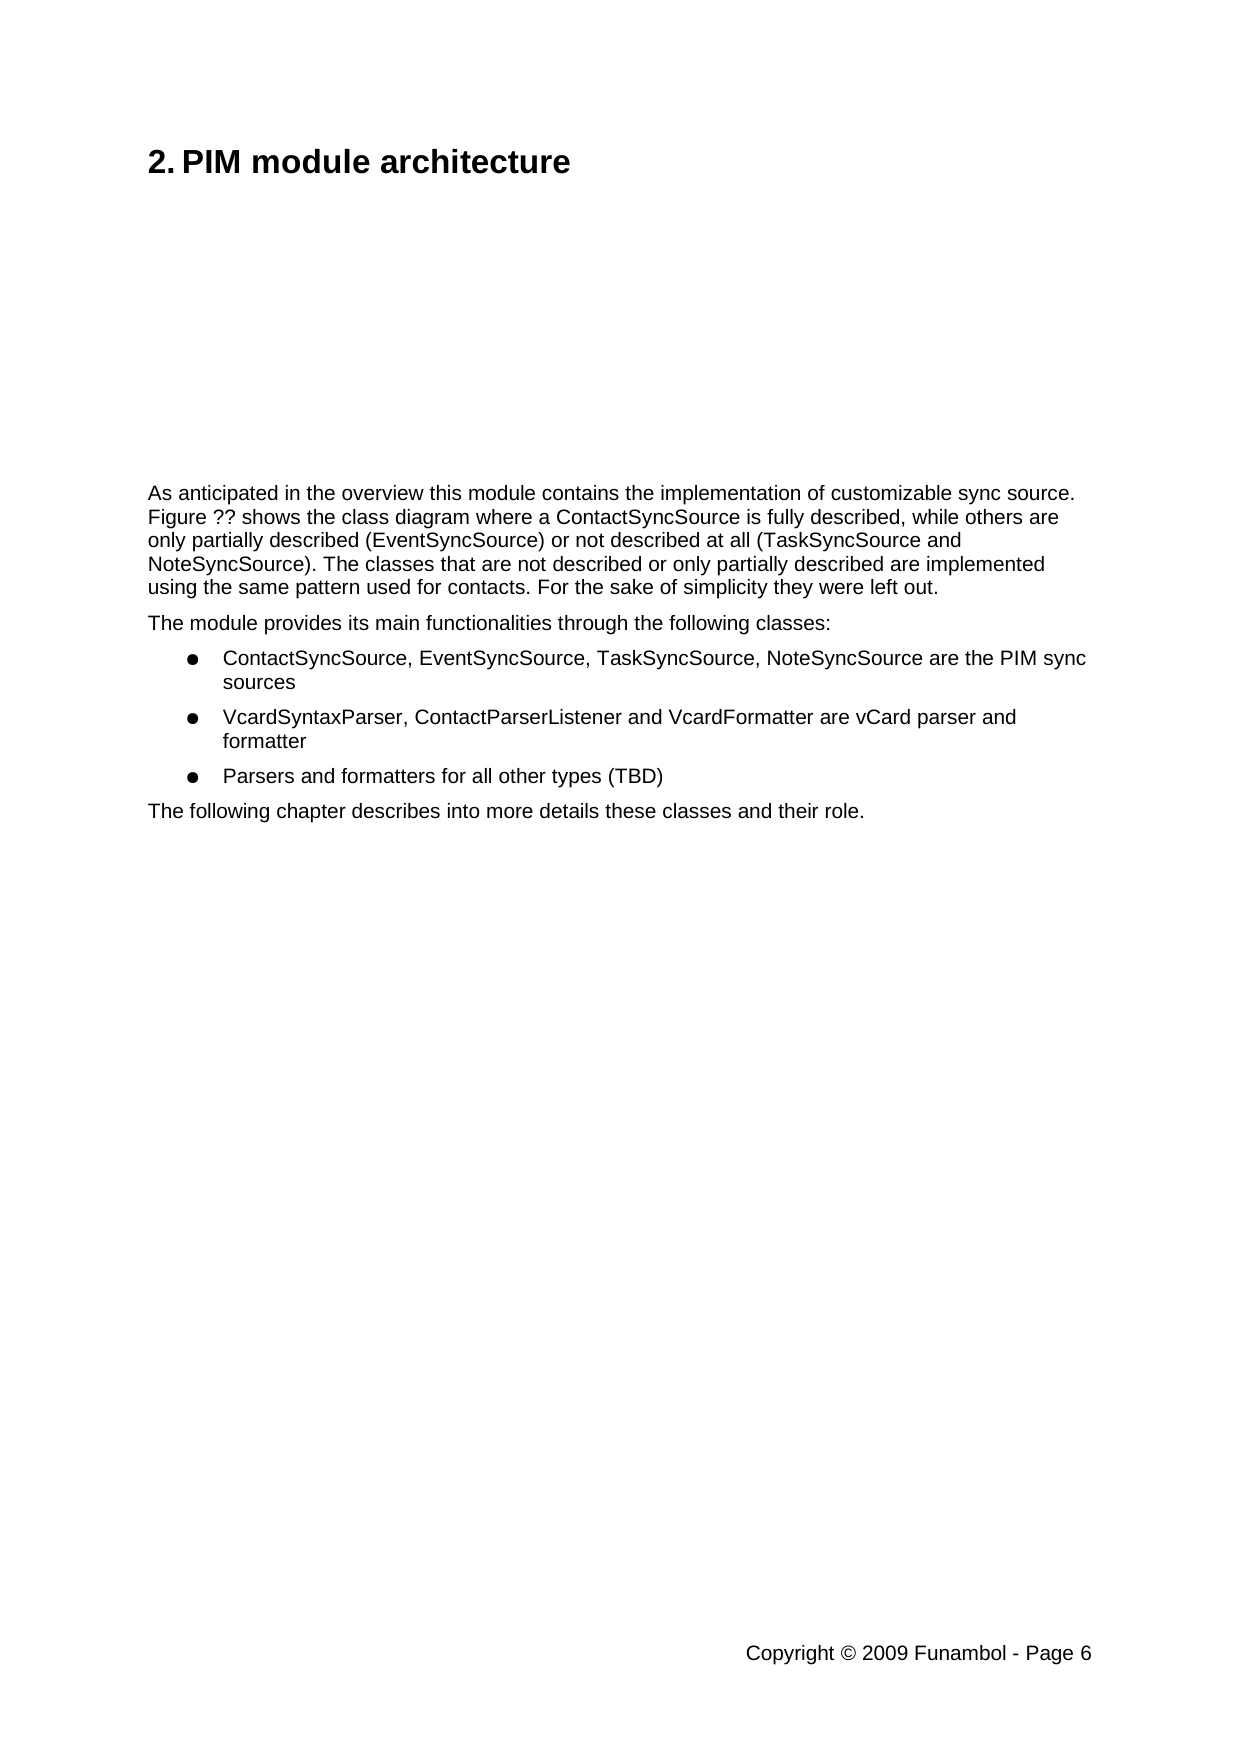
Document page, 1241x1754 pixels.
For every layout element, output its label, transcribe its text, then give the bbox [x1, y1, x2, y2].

list Parsers and formatters for all other types (TBD) [185, 764, 1093, 788]
list VcardSyntaxParser, ContactParserListener and VcardFormatter are vCard parser and formatter [185, 706, 1093, 753]
list ContactSyncSource, EventSyncSource, TaskSyncSource, NoteSyncSource are the PIM sync sources [185, 647, 1093, 694]
text The following chapter describes into more details these classes and their role. [148, 800, 1093, 823]
text As anticipated in the overview this module contains the implementation of customizable sync source. Figure ?? shows the class diagram where a ContactSyncSource is fully described, while others are only partially described (EventSyncSource) or not described at all (TaskSyncSource and NoteSyncSource). The classes that are not described or only partially described are implemented using the same pattern used for contacts. For the sake of simplicity they were left out. [148, 482, 1093, 599]
text The module provides its main functionalities through the following classes: [148, 611, 1093, 635]
subtitle PIM module architecture [148, 143, 1093, 180]
